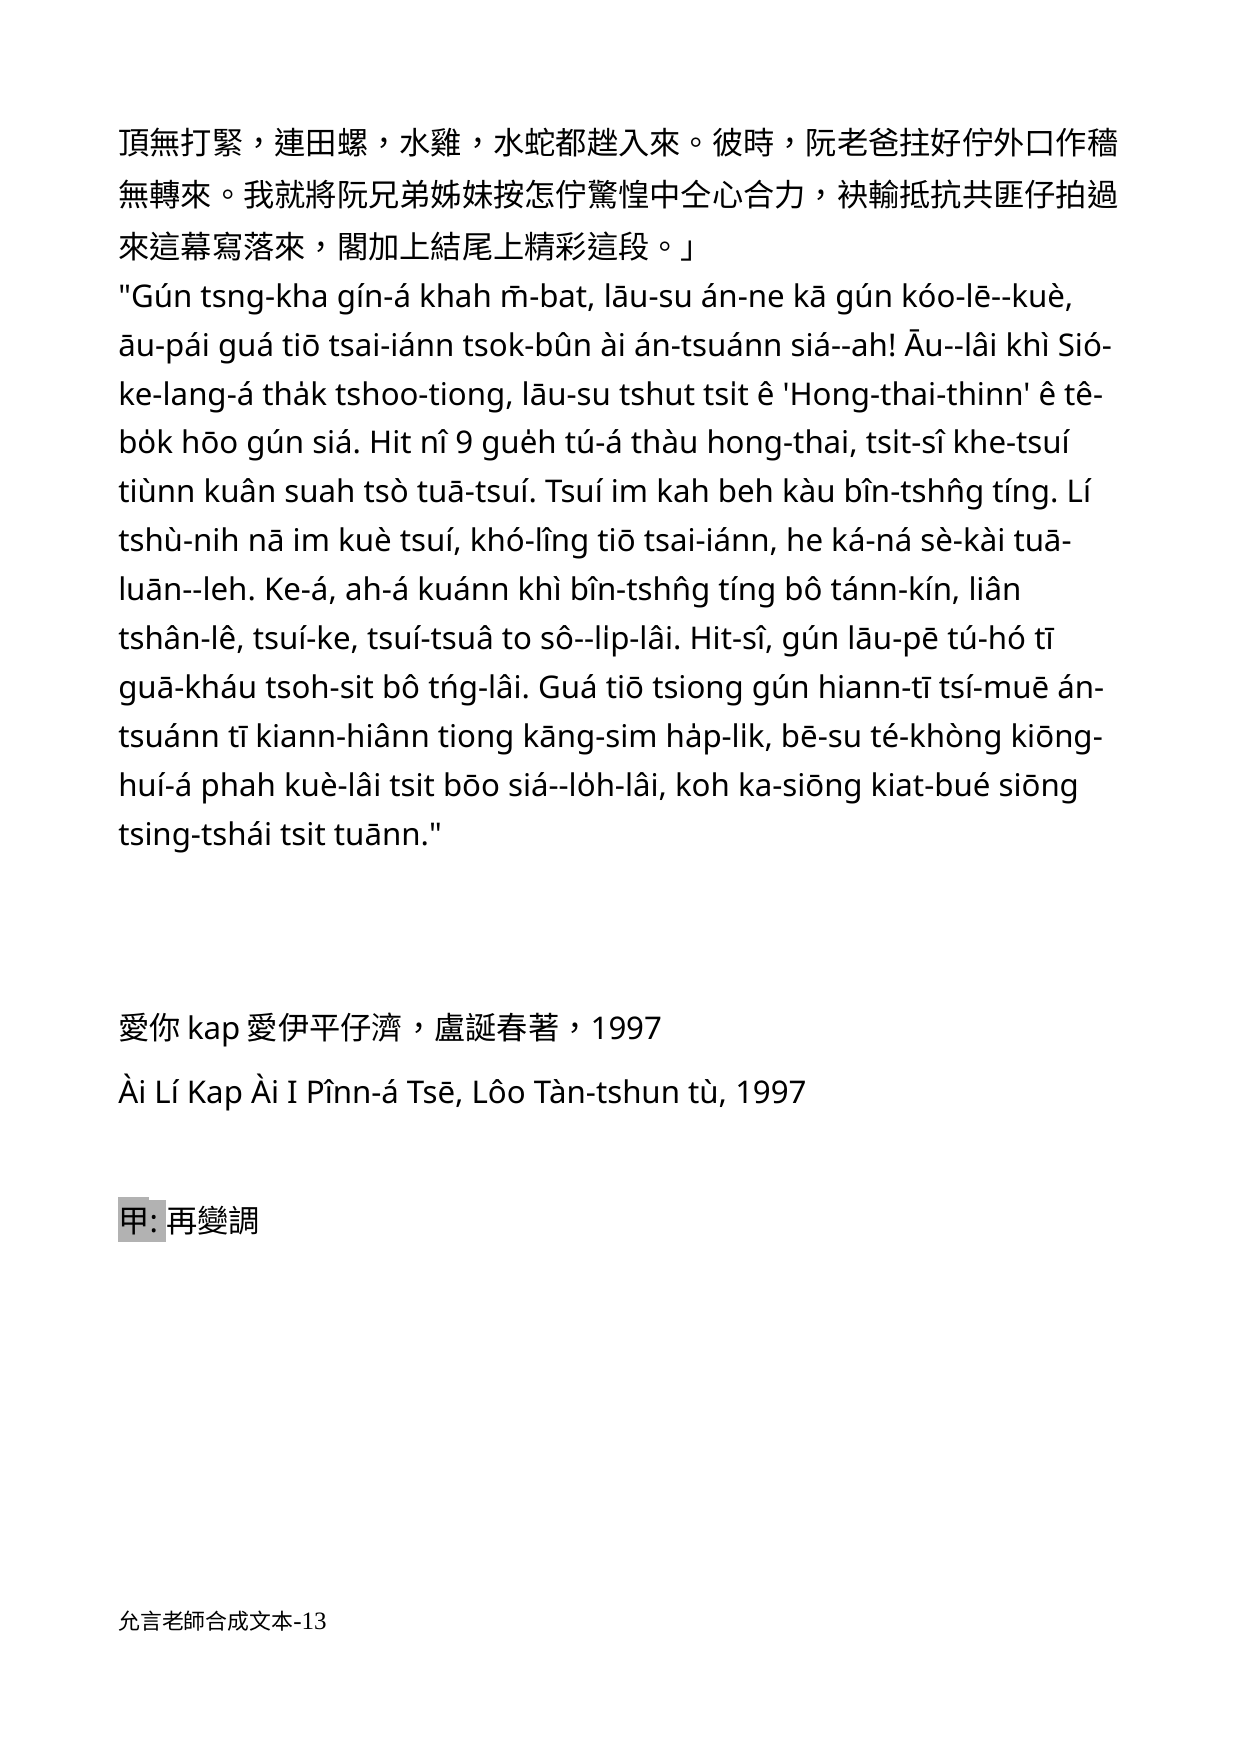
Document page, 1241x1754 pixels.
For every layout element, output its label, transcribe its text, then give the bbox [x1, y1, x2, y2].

text 甲: 再變調 [118, 1197, 1122, 1242]
text 9. 「阮庄跤囡仔較毋捌，老師án-ne 共gún 鼓勵過，後擺我tiō 知影作文愛按怎寫矣！後來去小雞籠仔讀初中，老師出一个'風颱天'的題目予阮寫。彼年9月拄仔透風颱，一時溪水漲懸煞做大水。水淹甲欲到眠床頂。你厝nih若淹過水，可能就知影，彼ká-ná 世界大亂咧。雞仔，鴨仔趕去眠床頂無打緊，連田螺，水雞，水蛇都趖入來。彼時，阮老爸拄好佇外口作穡無轉來。我就將阮兄弟姊妹按怎佇驚惶中仝心合力，袂輸抵抗共匪仔拍過來這幕寫落來，閣加上結尾上精彩這段。」 "Gún tsng-kha gín-á khah m̄-bat, lāu-su án-ne kā gún kóo-lē--kuè, āu-pái guá tiō tsai-iánn tsok-bûn ài án-tsuánn siá--ah! Āu--lâi khì Sió-ke-lang-á tha̍k tshoo-tiong, lāu-su tshut tsi̍t ê 'Hong-thai-thinn' ê tê-bo̍k hōo gún siá. Hit nî 9 gue̍h tú-á thàu hong-thai, tsi̍t-sî khe-tsuí tiùnn kuân suah tsò tuā-tsuí. Tsuí im kah beh kàu bîn-tshn̂g tíng. Lí tshù-nih nā im kuè tsuí, khó-lîng tiō tsai-iánn, he ká-ná sè-kài tuā-luān--leh. Ke-á, ah-á kuánn khì bîn-tshn̂g tíng bô tánn-kín, liân tshân-lê, tsuí-ke, tsuí-tsuâ to sô--li̍p-lâi. Hit-sî, gún lāu-pē tú-hó tī guā-kháu tsoh-sit bô tńg-lâi. Guá tiō tsiong gún hiann-tī tsí-muē án-tsuánn tī kiann-hiânn tiong kāng-sim ha̍p-li̍k, bē-su té-khòng kiōng-huí-á phah kuè-lâi tsit bōo siá--lo̍h-lâi, koh ka-siōng kiat-bué siōng tsing-tshái tsit tuānn." [118, 118, 1122, 855]
text 愛你kap愛伊平仔濟，盧誕春著，1997 [118, 1003, 1122, 1048]
text Ài Lí Kap Ài I Pînn-á Tsē, Lôo Tàn-tshun tù, 1997 [118, 1069, 1122, 1112]
